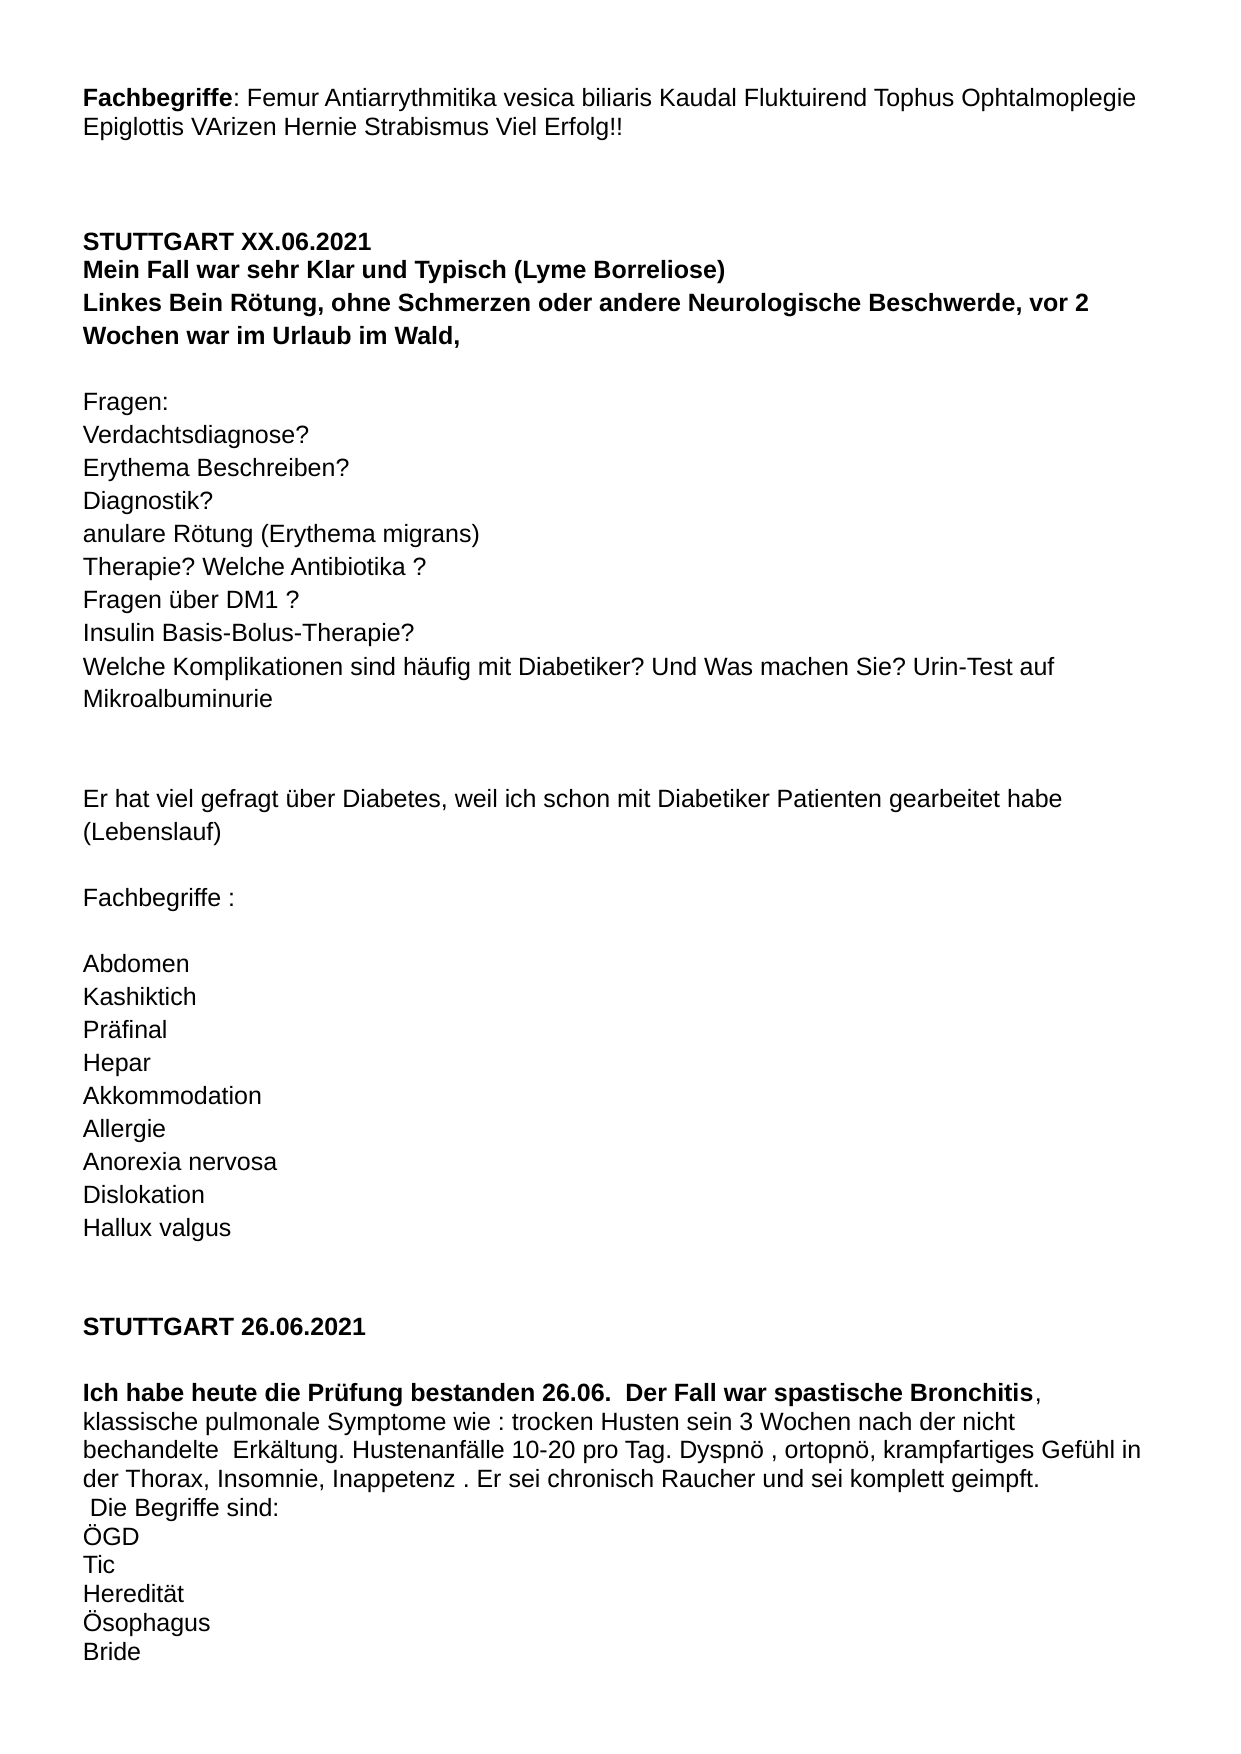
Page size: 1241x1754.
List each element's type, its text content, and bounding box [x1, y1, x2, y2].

text Hepar [83, 1048, 1157, 1076]
text Abdomen [83, 949, 1157, 977]
text Kashiktich [83, 982, 1157, 1010]
text Fachbegriffe : [83, 883, 1157, 911]
text STUTTGART XX.06.2021 [83, 226, 1157, 255]
text Ösophagus [83, 1608, 1157, 1637]
text Fragen über DM1 ? [83, 585, 1157, 614]
text Insulin Basis-Bolus-Therapie? [83, 618, 1157, 647]
text anulare Rötung (Erythema migrans) [83, 519, 1157, 548]
text Diagnostik? [83, 486, 1157, 515]
text Linkes Bein Rötung, ohne Schmerzen oder andere Neurologische Beschwerde, vor 2 Wochen war im Urlaub im Wald, [83, 288, 1157, 350]
text Ich habe heute die Prüfung bestanden 26.06. Der Fall war spastische Bronchitis, [83, 1378, 1157, 1407]
text Therapie? Welche Antibiotika ? [83, 552, 1157, 581]
text klassische pulmonale Symptome wie : trocken Husten sein 3 Wochen nach der nicht bechandelte Erkältung. Hustenanfälle 10-20 pro Tag. Dyspnö , ortopnö, krampfartiges Gefühl in der Thorax, Insomnie, Inappetenz . Er sei chronisch Raucher und sei komplett geimpft. [83, 1407, 1157, 1493]
text ÖGD [83, 1522, 1157, 1550]
text STUTTGART 26.06.2021 [83, 1312, 1157, 1341]
text Er hat viel gefragt über Diabetes, weil ich schon mit Diabetiker Patienten gearbeitet habe (Lebenslauf) [83, 783, 1157, 845]
text Fragen: [83, 387, 1157, 416]
text Welche Komplikationen sind häufig mit Diabetiker? Und Was machen Sie? Urin-Test auf Mikroalbuminurie [83, 651, 1157, 713]
text Heredität [83, 1579, 1157, 1608]
text Tic [83, 1550, 1157, 1579]
text Verdachtsdiagnose? [83, 420, 1157, 449]
text Präfinal [83, 1015, 1157, 1043]
text Bride [83, 1637, 1157, 1665]
text Dislokation [83, 1180, 1157, 1208]
text Hallux valgus [83, 1213, 1157, 1242]
text Die Begriffe sind: [83, 1493, 1157, 1522]
text Mein Fall war sehr Klar und Typisch (Lyme Borreliose) [83, 255, 1157, 284]
text Allergie [83, 1114, 1157, 1142]
text Anorexia nervosa [83, 1147, 1157, 1176]
text Fachbegriffe: Femur Antiarrythmitika vesica biliaris Kaudal Fluktuirend Tophus Ophtalmoplegie Epiglottis VArizen Hernie Strabismus Viel Erfolg!! [83, 83, 1157, 140]
text Akkommodation [83, 1081, 1157, 1109]
text Erythema Beschreiben? [83, 453, 1157, 482]
